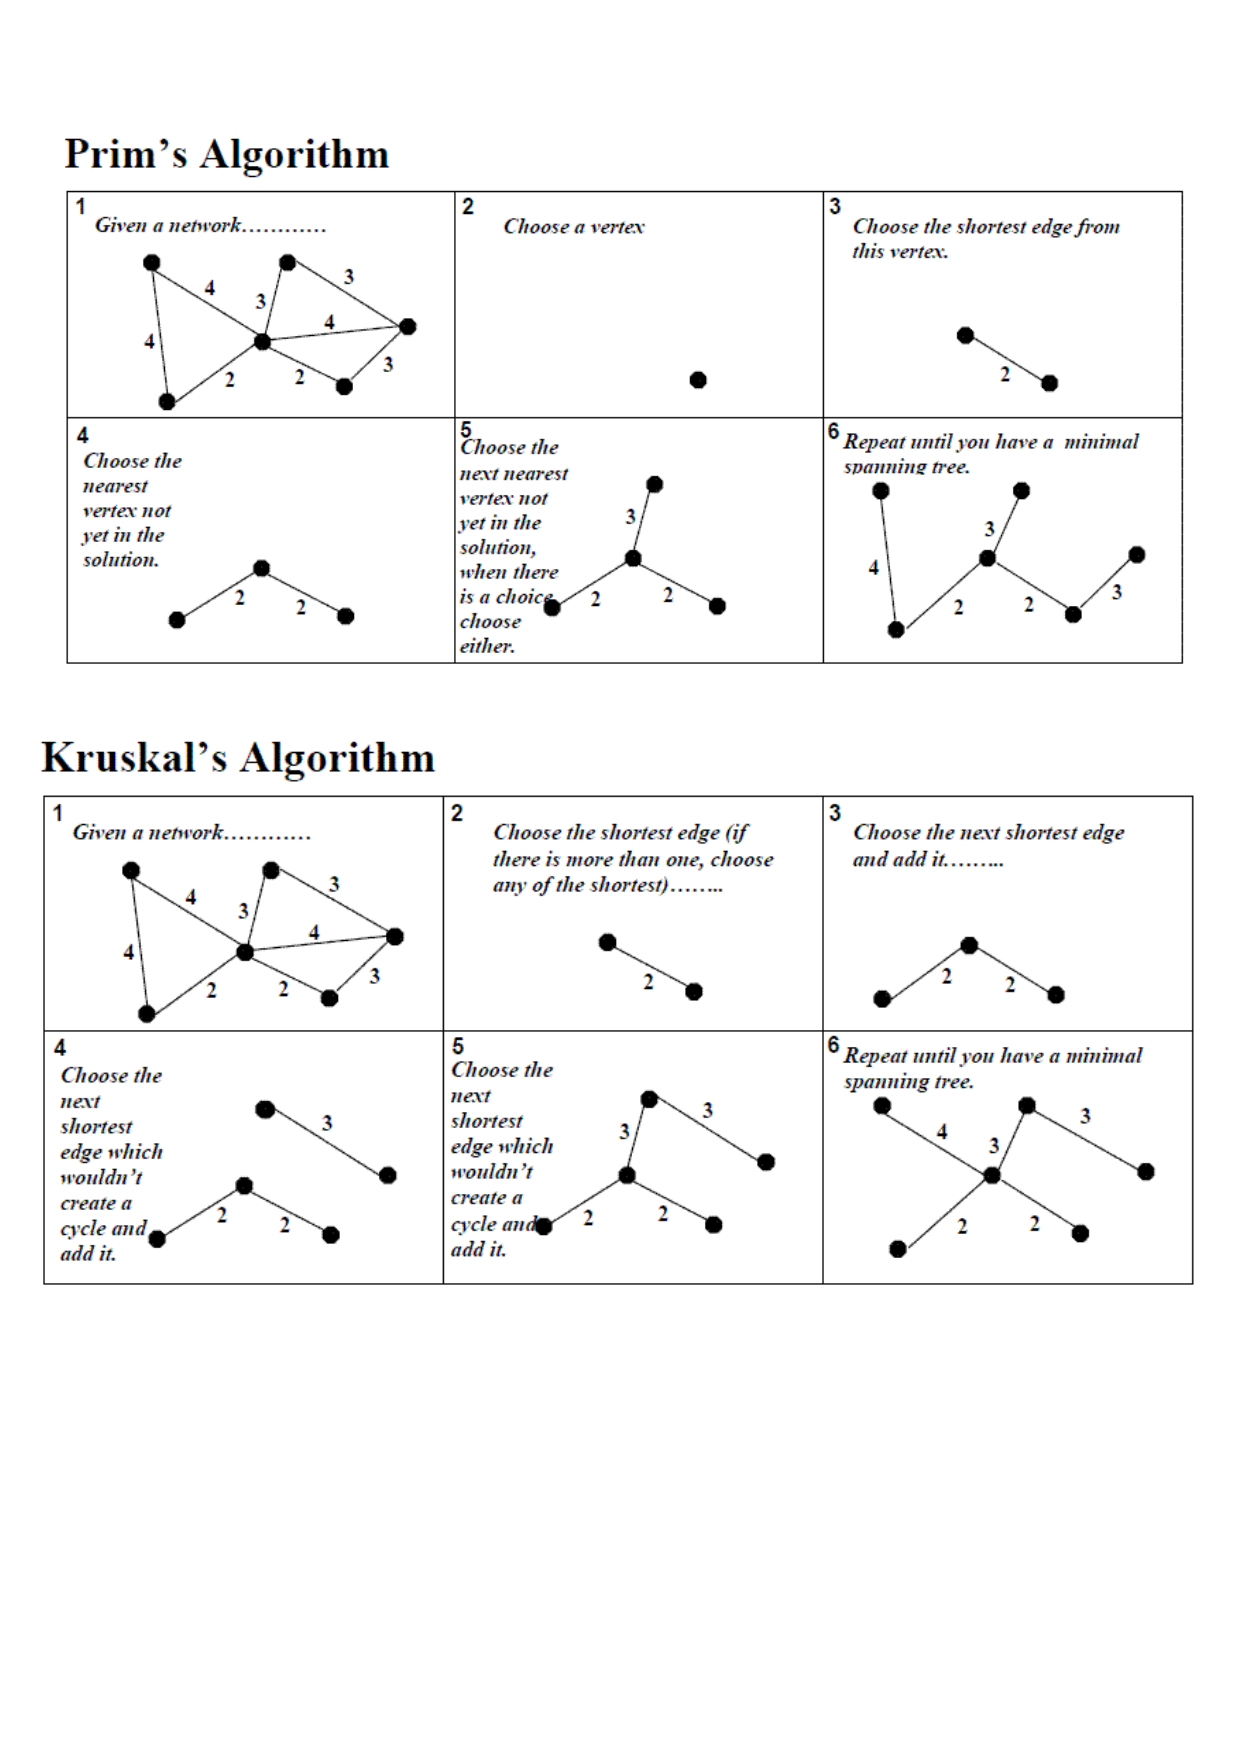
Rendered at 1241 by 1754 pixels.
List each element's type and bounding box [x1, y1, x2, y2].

picture [28, 735, 1212, 1299]
picture [53, 128, 1201, 679]
